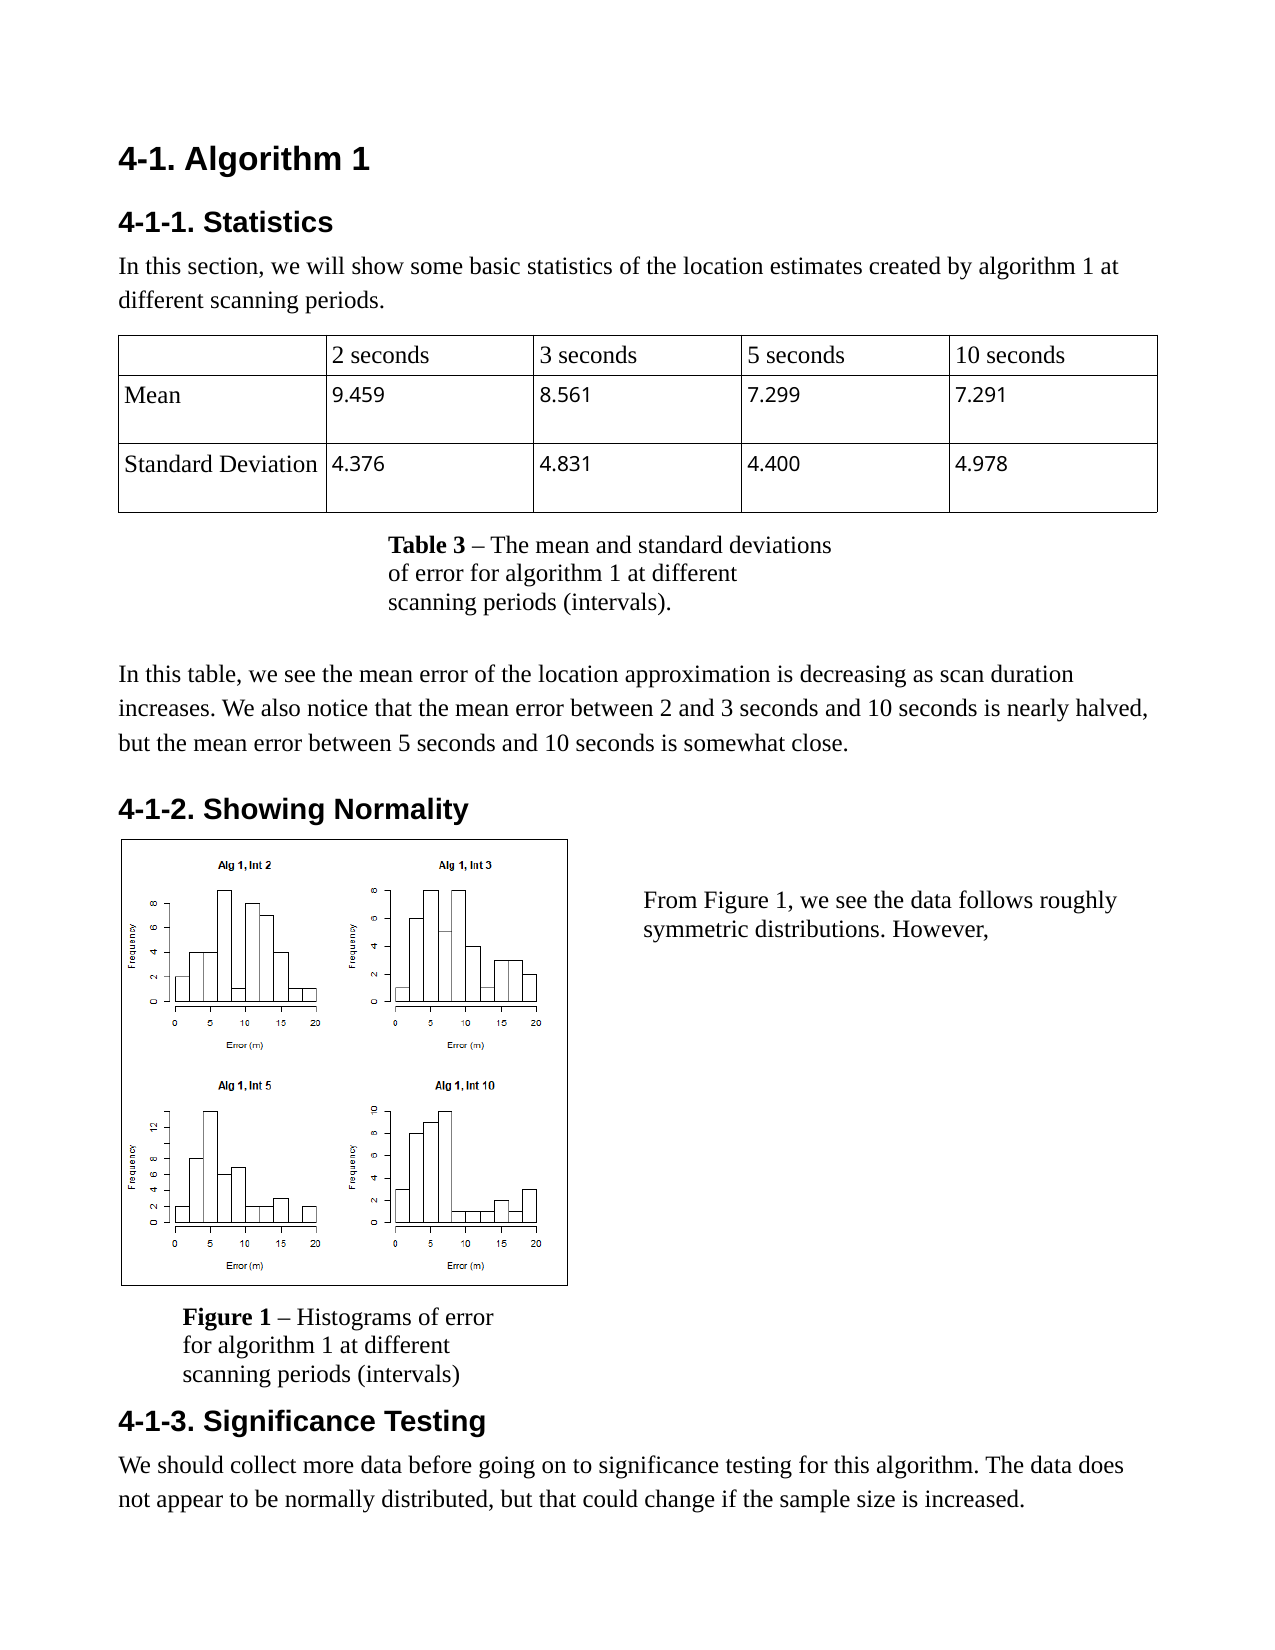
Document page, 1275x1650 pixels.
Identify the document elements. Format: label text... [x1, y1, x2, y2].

subtitle 4-1. Algorithm 1 [118, 139, 1157, 178]
table_cell 4.831 [534, 444, 741, 512]
table_cell 9.459 [327, 376, 533, 443]
table_header 2 seconds [327, 336, 533, 375]
table_cell 8.561 [534, 376, 741, 443]
table_cell 4.376 [327, 444, 533, 512]
table_header [119, 336, 326, 375]
text In this table, we see the mean error of the location approximation is decreasing as scan duration increases. We also notice that the mean error between 2 and 3 seconds and 10 seconds is nearly halved, but the mean error between 5 seconds and 10 seconds is somewhat close. [118, 659, 1157, 757]
subtitle 4-1-3. Significance Testing [118, 1404, 1157, 1438]
picture [124, 841, 565, 1282]
table_cell 7.299 [742, 376, 949, 443]
table_header 10 seconds [950, 336, 1157, 375]
table_cell 7.291 [950, 376, 1157, 443]
table_cell Mean [119, 376, 326, 443]
text In this section, we will show some basic statistics of the location estimates created by algorithm 1 at different scanning periods. [118, 251, 1157, 314]
subtitle 4-1-2. Showing Normality [118, 792, 1157, 825]
table_cell 4.978 [950, 444, 1157, 512]
table_header 5 seconds [742, 336, 949, 375]
table_header 3 seconds [534, 336, 741, 375]
subtitle 4-1-1. Statistics [118, 205, 1157, 238]
text We should collect more data before going on to significance testing for this algorithm. The data does not appear to be normally distributed, but that could change if the sample size is increased. [118, 1450, 1157, 1513]
table_cell 4.400 [742, 444, 949, 512]
table_cell Standard Deviation [119, 444, 326, 512]
